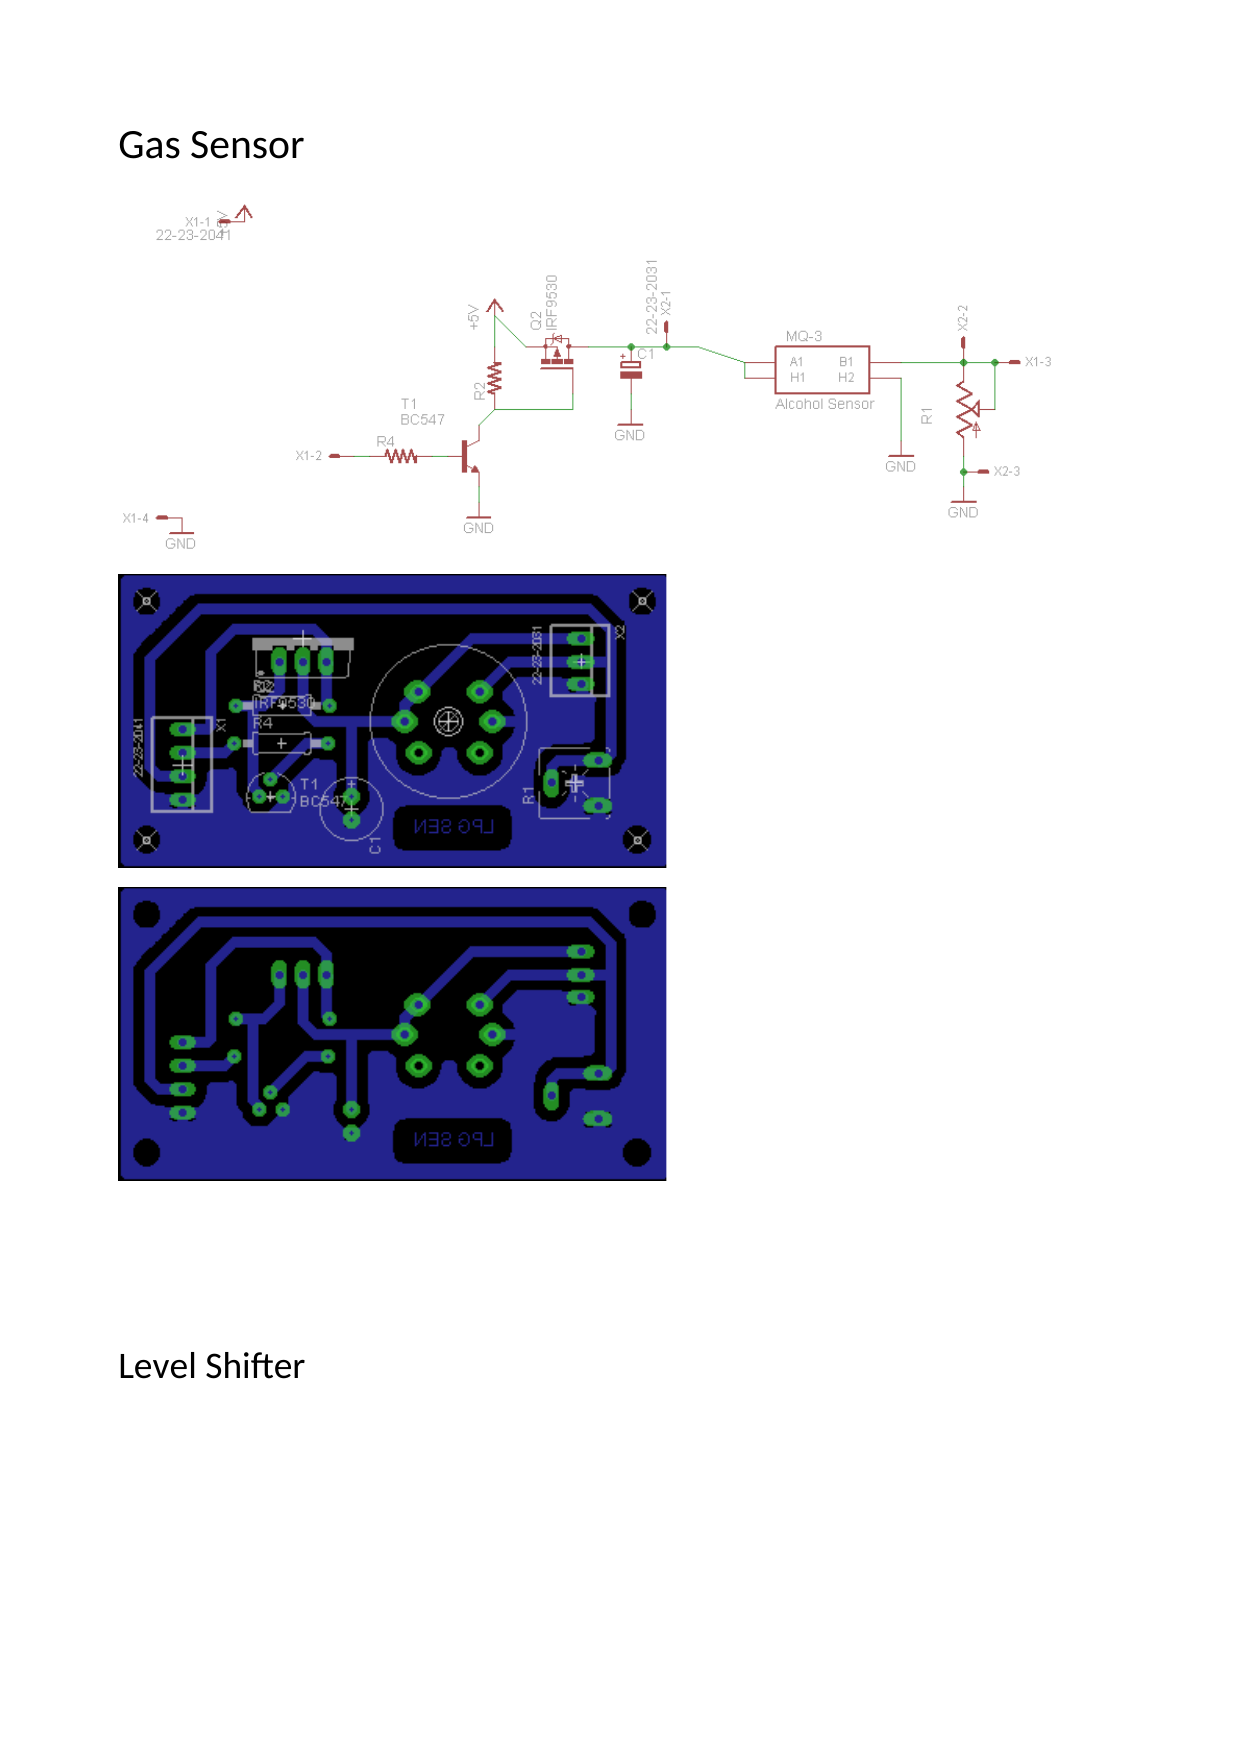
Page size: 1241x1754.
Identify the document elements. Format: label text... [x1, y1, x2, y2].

text Level Shifter [118, 1342, 1122, 1388]
text Gas Sensor [118, 118, 1122, 169]
